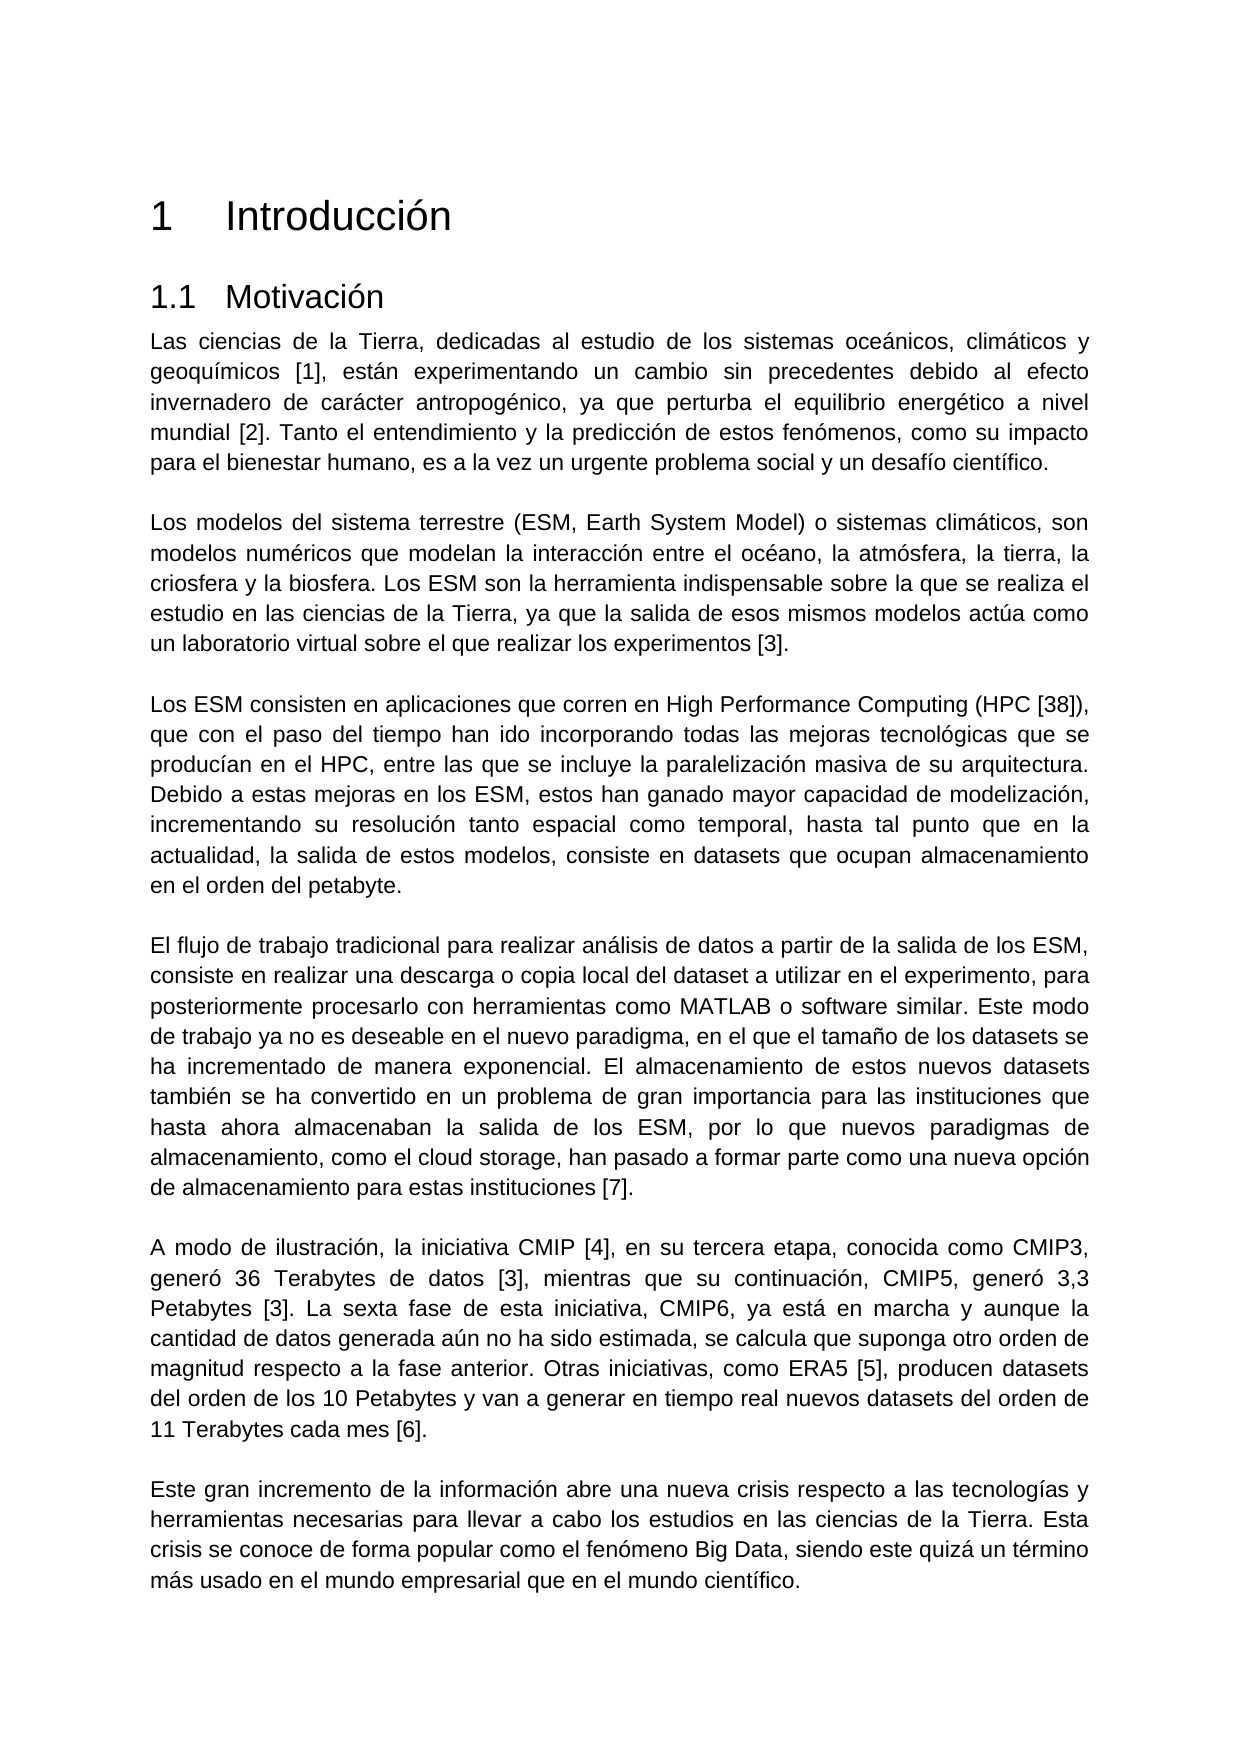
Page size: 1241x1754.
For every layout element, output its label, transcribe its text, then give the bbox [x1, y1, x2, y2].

subtitle Motivación [150, 277, 1090, 316]
text Este gran incremento de la información abre una nueva crisis respecto a las tecnologías y herramientas necesarias para llevar a cabo los estudios en las ciencias de la Tierra. Esta crisis se conoce de forma popular como el fenómeno Big Data, siendo este quizá un término más usado en el mundo empresarial que en el mundo científico. [150, 1476, 1090, 1593]
text El flujo de trabajo tradicional para realizar análisis de datos a partir de la salida de los ESM, consiste en realizar una descarga o copia local del dataset a utilizar en el experimento, para posteriormente procesarlo con herramientas como MATLAB o software similar. Este modo de trabajo ya no es deseable en el nuevo paradigma, en el que el tamaño de los datasets se ha incrementado de manera exponencial. El almacenamiento de estos nuevos datasets también se ha convertido en un problema de gran importancia para las instituciones que hasta ahora almacenaban la salida de los ESM, por lo que nuevos paradigmas de almacenamiento, como el cloud storage, han pasado a formar parte como una nueva opción de almacenamiento para estas instituciones [7]. [150, 932, 1090, 1200]
text Los ESM consisten en aplicaciones que corren en High Performance Computing (HPC [38]), que con el paso del tiempo han ido incorporando todas las mejoras tecnológicas que se producían en el HPC, entre las que se incluye la paralelización masiva de su arquitectura. Debido a estas mejoras en los ESM, estos han ganado mayor capacidad de modelización, incrementando su resolución tanto espacial como temporal, hasta tal punto que en la actualidad, la salida de estos modelos, consiste en datasets que ocupan almacenamiento en el orden del petabyte. [150, 691, 1090, 898]
subtitle Introducción [150, 192, 1090, 239]
text Los modelos del sistema terrestre (ESM, Earth System Model) o sistemas climáticos, son modelos numéricos que modelan la interacción entre el océano, la atmósfera, la tierra, la criosfera y la biosfera. Los ESM son la herramienta indispensable sobre la que se realiza el estudio en las ciencias de la Tierra, ya que la salida de esos mismos modelos actúa como un laboratorio virtual sobre el que realizar los experimentos [3]. [150, 509, 1090, 656]
text A modo de ilustración, la iniciativa CMIP [4], en su tercera etapa, conocida como CMIP3, generó 36 Terabytes de datos [3], mientras que su continuación, CMIP5, generó 3,3 Petabytes [3]. La sexta fase de esta iniciativa, CMIP6, ya está en marcha y aunque la cantidad de datos generada aún no ha sido estimada, se calcula que suponga otro orden de magnitud respecto a la fase anterior. Otras iniciativas, como ERA5 [5], producen datasets del orden de los 10 Petabytes y van a generar en tiempo real nuevos datasets del orden de 11 Terabytes cada mes [6]. [150, 1234, 1090, 1442]
text Las ciencias de la Tierra, dedicadas al estudio de los sistemas oceánicos, climáticos y geoquímicos [1], están experimentando un cambio sin precedentes debido al efecto invernadero de carácter antropogénico, ya que perturba el equilibrio energético a nivel mundial [2]. Tanto el entendimiento y la predicción de estos fenómenos, como su impacto para el bienestar humano, es a la vez un urgente problema social y un desafío científico. [150, 328, 1090, 475]
